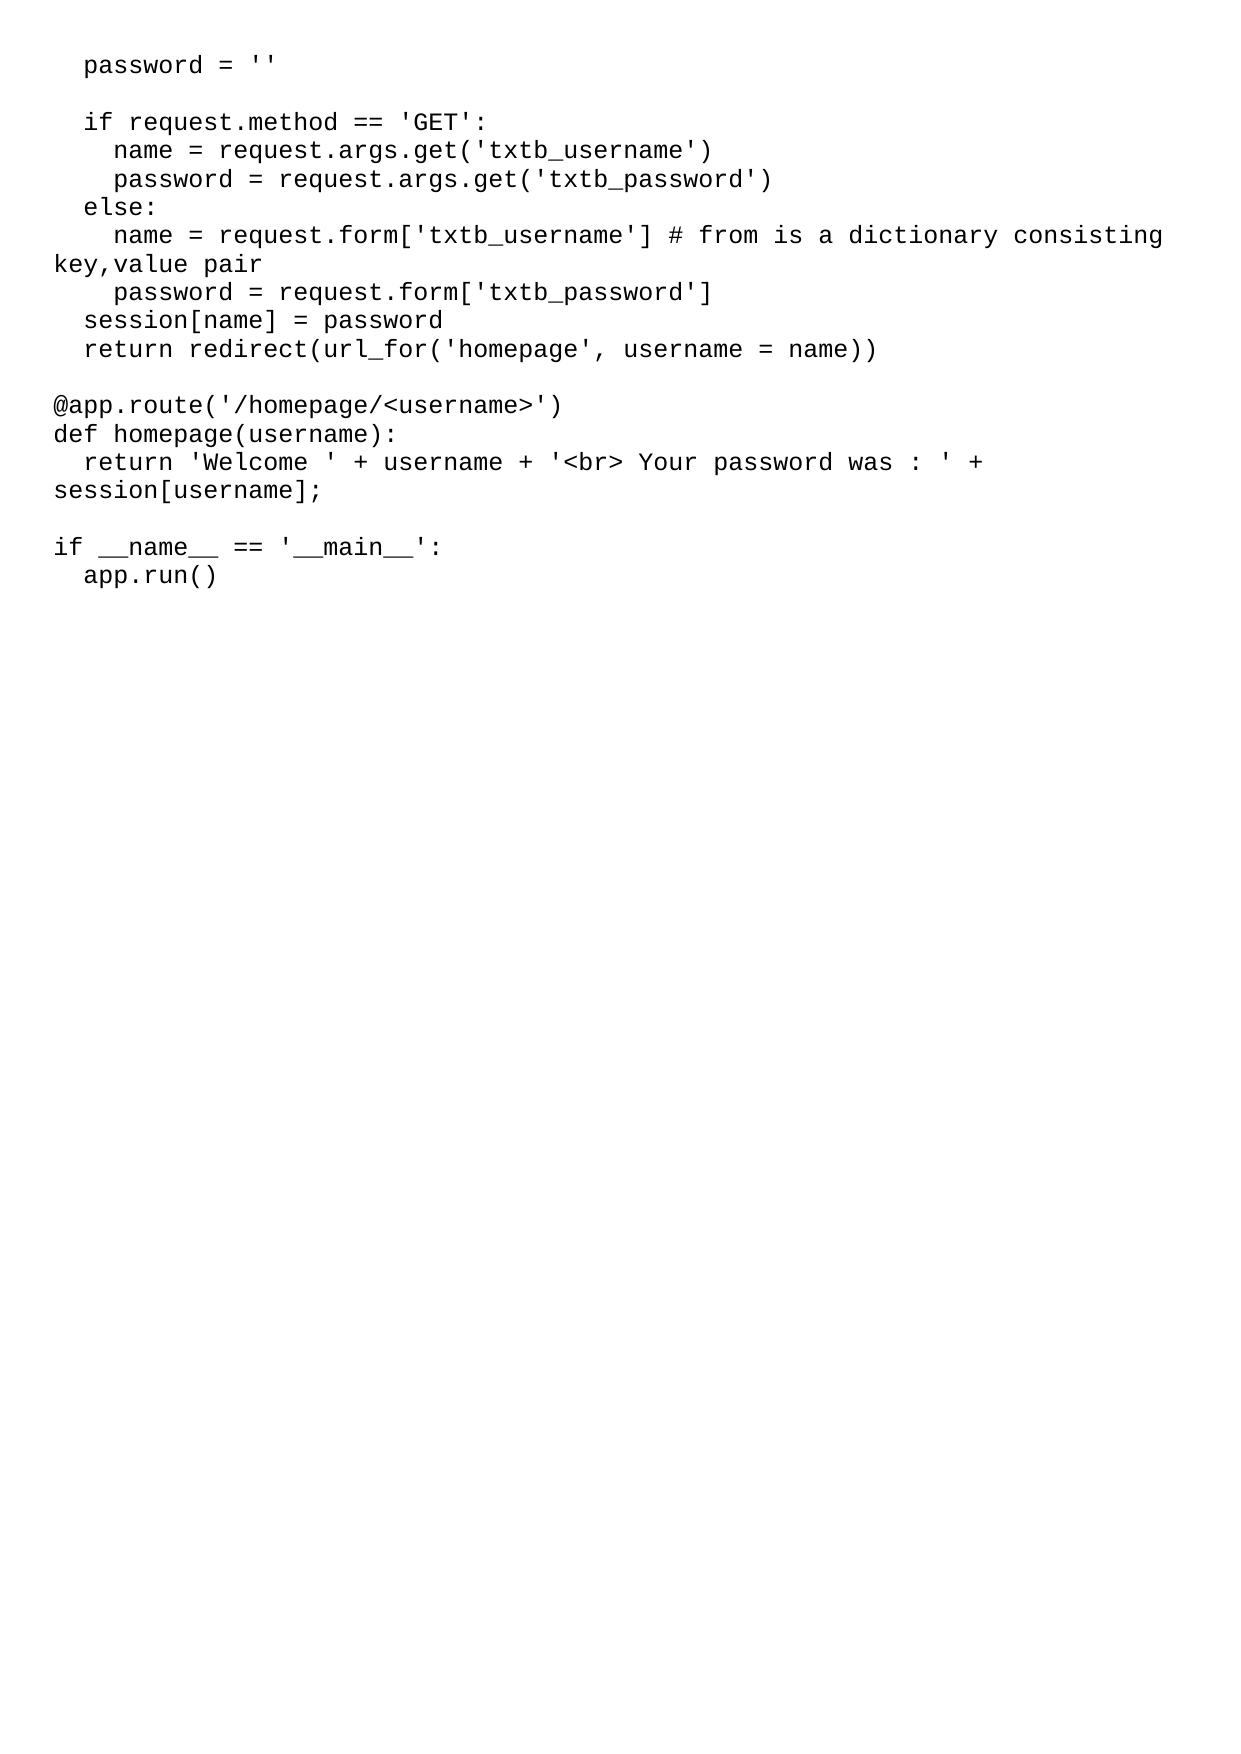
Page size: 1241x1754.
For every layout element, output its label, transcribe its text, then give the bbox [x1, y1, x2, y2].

text if request.method == 'GET': [53, 110, 1187, 138]
text name = request.args.get('txtb_username') [53, 138, 1187, 166]
text name = request.form['txtb_username'] # from is a dictionary consisting key,value pair [53, 223, 1187, 280]
text password = request.args.get('txtb_password') [53, 166, 1187, 195]
text password = request.form['txtb_password'] [53, 280, 1187, 308]
text if __name__ == '__main__': [53, 535, 1187, 563]
text def homepage(username): [53, 421, 1187, 450]
text session[name] = password [53, 308, 1187, 336]
text else: [53, 195, 1187, 223]
text app.run() [53, 563, 1187, 591]
text password = '' [53, 53, 1187, 81]
text return redirect(url_for('homepage', username = name)) [53, 336, 1187, 365]
text return 'Welcome ' + username + '<br> Your password was : ' + session[username]; [53, 450, 1187, 506]
text @app.route('/homepage/<username>') [53, 393, 1187, 421]
